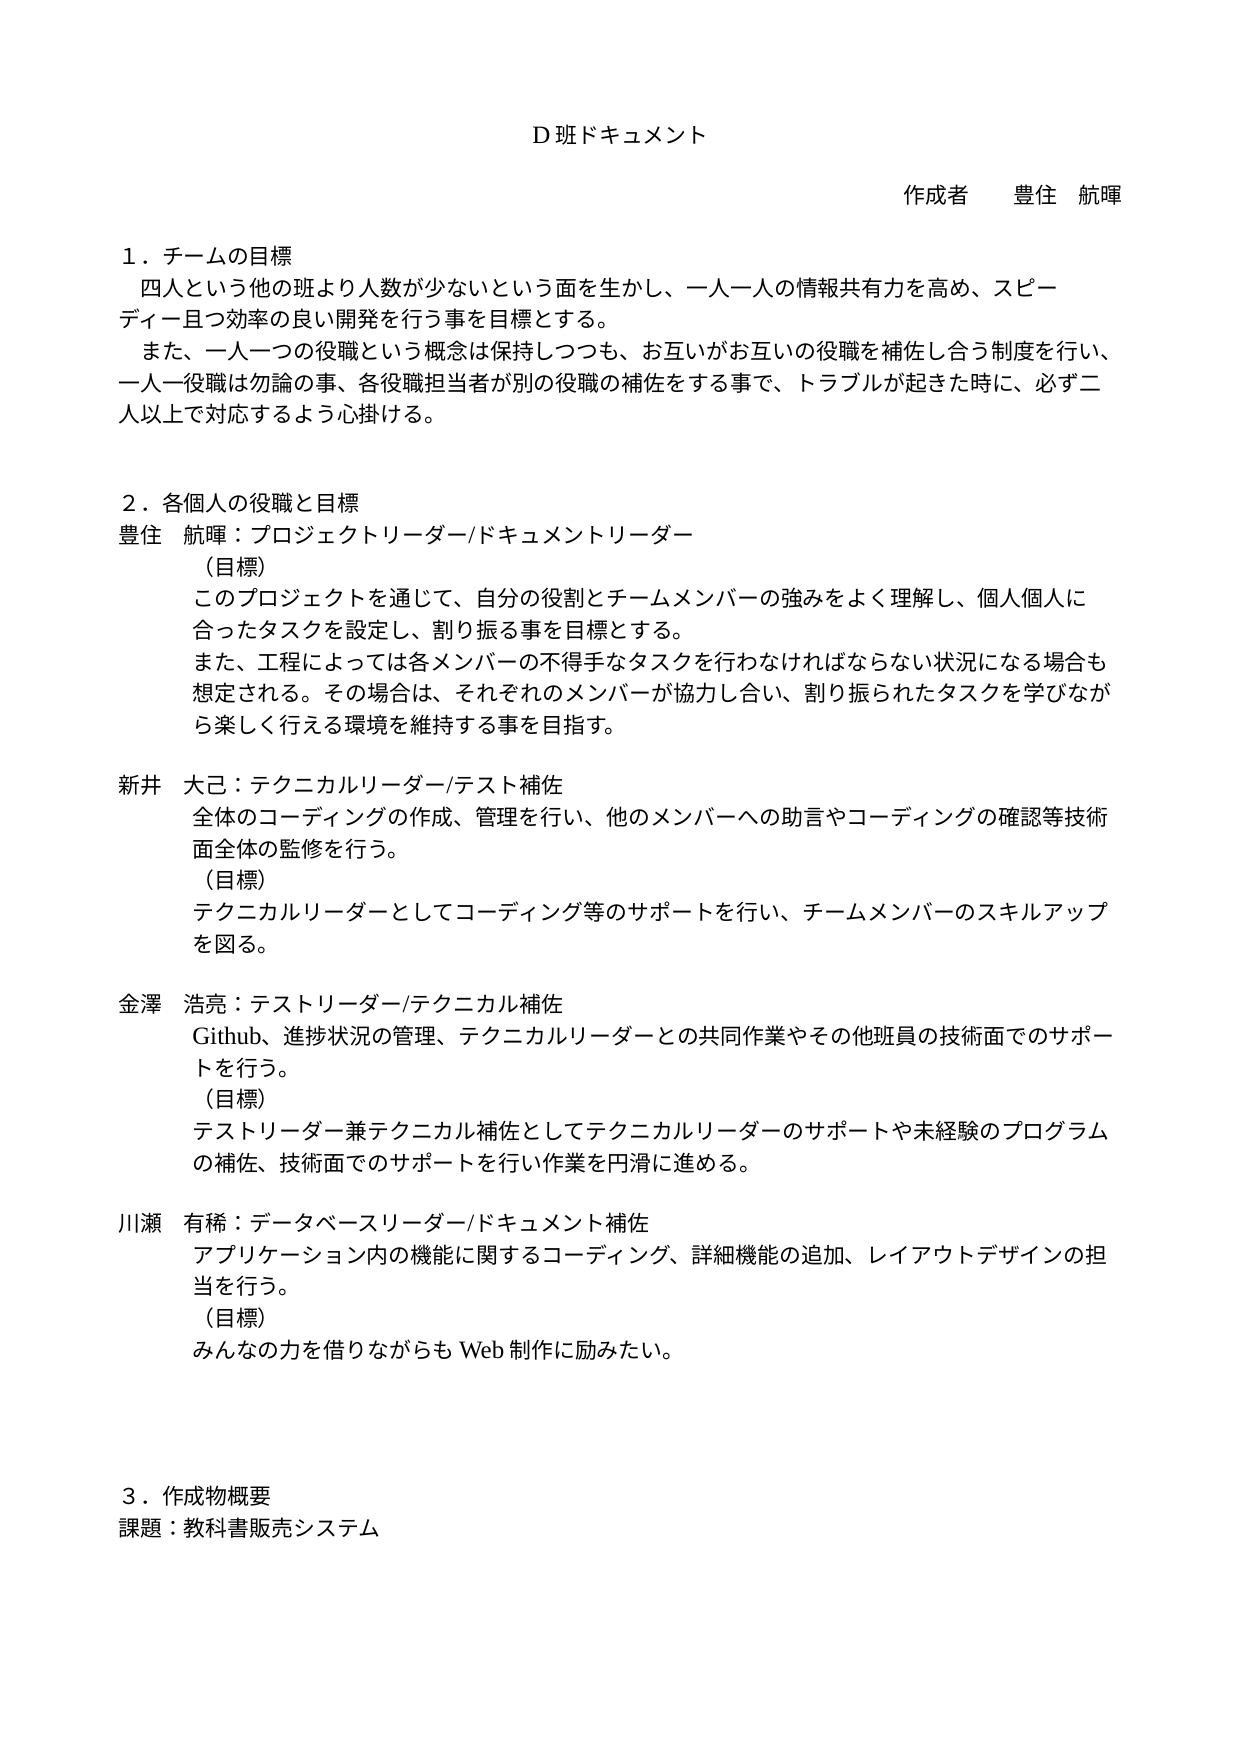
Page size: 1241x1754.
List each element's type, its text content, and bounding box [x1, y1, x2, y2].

text テストリーダー兼テクニカル補佐としてテクニカルリーダーのサポートや未経験のプログラム の補佐、技術面でのサポートを行い作業を円滑に進める。 [118, 1114, 1122, 1177]
text 新井 大己：テクニカルリーダー/テスト補佐 [118, 768, 1122, 800]
text このプロジェクトを通じて、自分の役割とチームメンバーの強みをよく理解し、個人個人に 合ったタスクを設定し、割り振る事を目標とする。 [118, 581, 1122, 645]
text 川瀬 有稀：データベースリーダー/ドキュメント補佐 [118, 1206, 1122, 1238]
text D班ドキュメント [118, 118, 1122, 150]
text ２．各個人の役職と目標 [118, 486, 1122, 518]
text Github、進捗状況の管理、テクニカルリーダーとの共同作業やその他班員の技術面でのサポー トを行う。 [118, 1019, 1122, 1082]
text テクニカルリーダーとしてコーディング等のサポートを行い、チームメンバーのスキルアップ を図る。 [118, 895, 1122, 958]
text また、工程によっては各メンバーの不得手なタスクを行わなければならない状況になる場合も 想定される。その場合は、それぞれのメンバーが協力し合い、割り振られたタスクを学びなが ら楽しく行える環境を維持する事を目指す。 [118, 645, 1122, 740]
text 金澤 浩亮：テストリーダー/テクニカル補佐 [118, 987, 1122, 1019]
text ３．作成物概要 [118, 1479, 1122, 1511]
text １．チームの目標 [118, 239, 1122, 271]
text アプリケーション内の機能に関するコーディング、詳細機能の追加、レイアウトデザインの担 当を行う。 [118, 1238, 1122, 1301]
text 作成者 豊住 航暉 [118, 178, 1122, 210]
text （目標） [118, 1082, 1122, 1114]
text また、一人一つの役職という概念は保持しつつも、お互いがお互いの役職を補佐し合う制度を行い、一人一役職は勿論の事、各役職担当者が別の役職の補佐をする事で、トラブルが起きた時に、必ず二人以上で対応するよう心掛ける。 [118, 334, 1122, 429]
text （目標） [118, 550, 1122, 581]
text 課題：教科書販売システム [118, 1511, 1122, 1543]
text 全体のコーディングの作成、管理を行い、他のメンバーへの助言やコーディングの確認等技術 面全体の監修を行う。 [118, 800, 1122, 863]
text （目標） [118, 1301, 1122, 1333]
text 四人という他の班より人数が少ないという面を生かし、一人一人の情報共有力を高め、スピーディー且つ効率の良い開発を行う事を目標とする。 [118, 271, 1122, 334]
text （目標） [118, 863, 1122, 895]
text みんなの力を借りながらもWeb制作に励みたい。 [118, 1333, 1122, 1364]
text 豊住 航暉：プロジェクトリーダー/ドキュメントリーダー [118, 518, 1122, 550]
